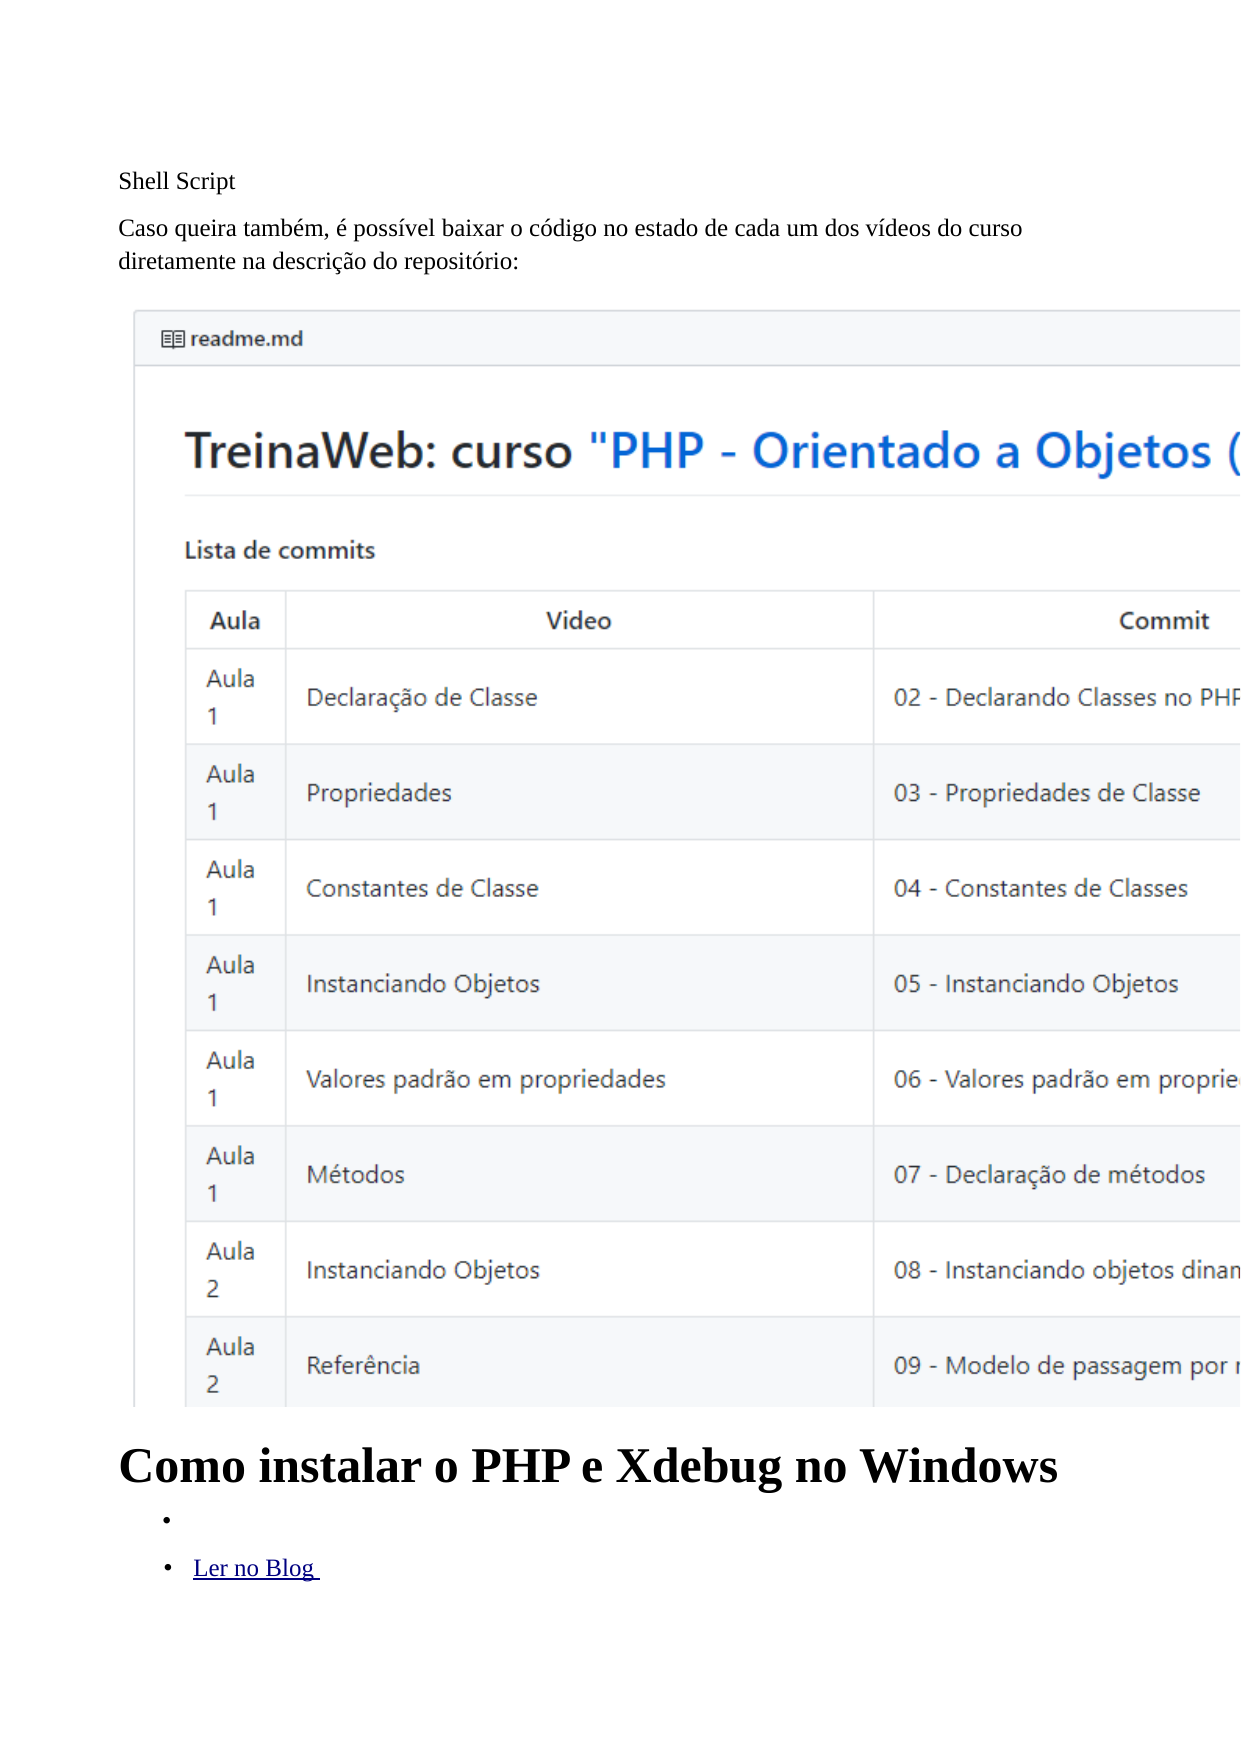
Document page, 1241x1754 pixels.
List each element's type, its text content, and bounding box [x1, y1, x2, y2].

text Caso queira também, é possível baixar o código no estado de cada um dos vídeos do curso diretamente na descrição do repositório: [118, 213, 1122, 275]
list Ler no Blog [164, 1553, 1122, 1582]
text Shell Script [118, 166, 1122, 194]
picture [118, 293, 1241, 1407]
subtitle Como instalar o PHP e Xdebug no Windows [118, 1436, 1122, 1493]
